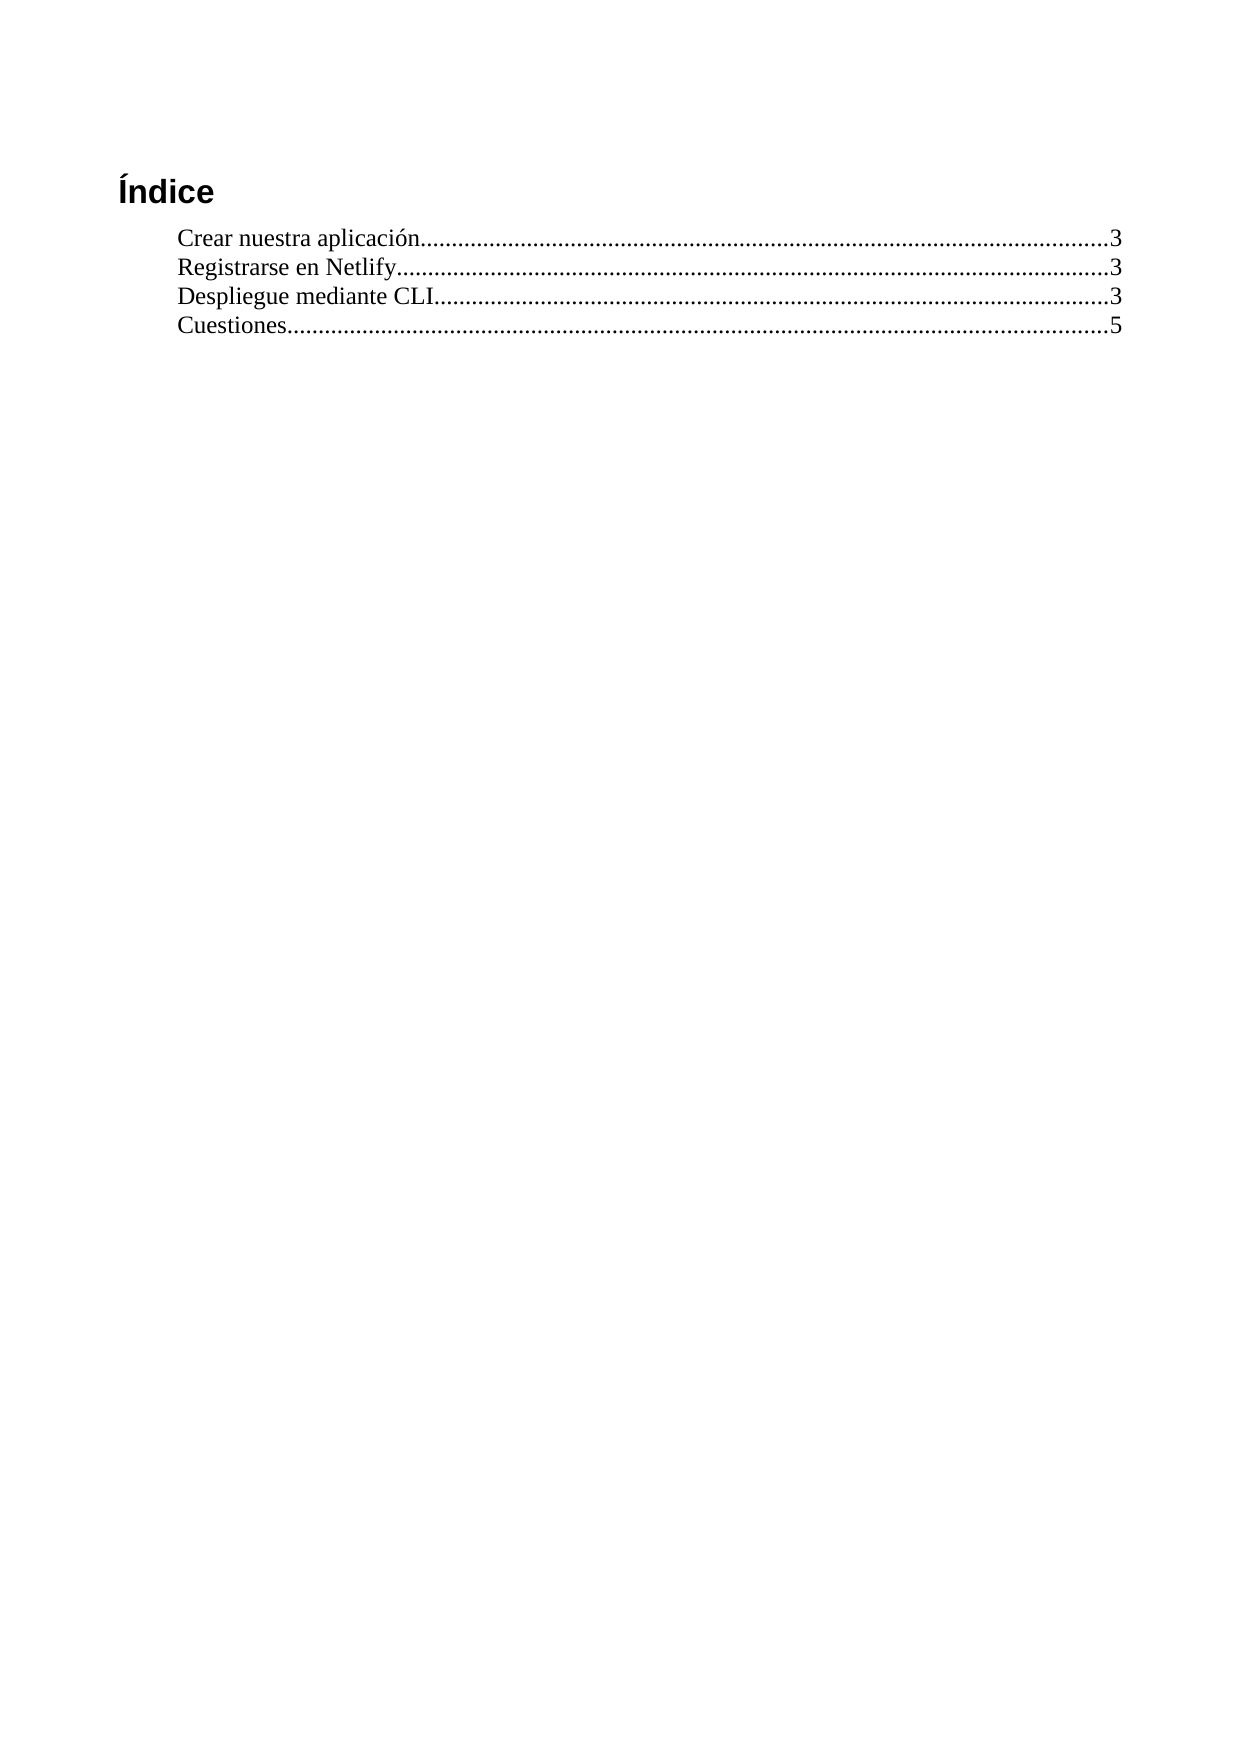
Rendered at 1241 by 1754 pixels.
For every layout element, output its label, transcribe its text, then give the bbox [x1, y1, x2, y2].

text Crear nuestra aplicación 3 [177, 223, 1122, 252]
subtitle Índice [118, 173, 1122, 211]
text Cuestiones 5 [177, 310, 1122, 338]
text Registrarse en Netlify 3 [177, 252, 1122, 281]
text Despliegue mediante CLI 3 [177, 281, 1122, 310]
